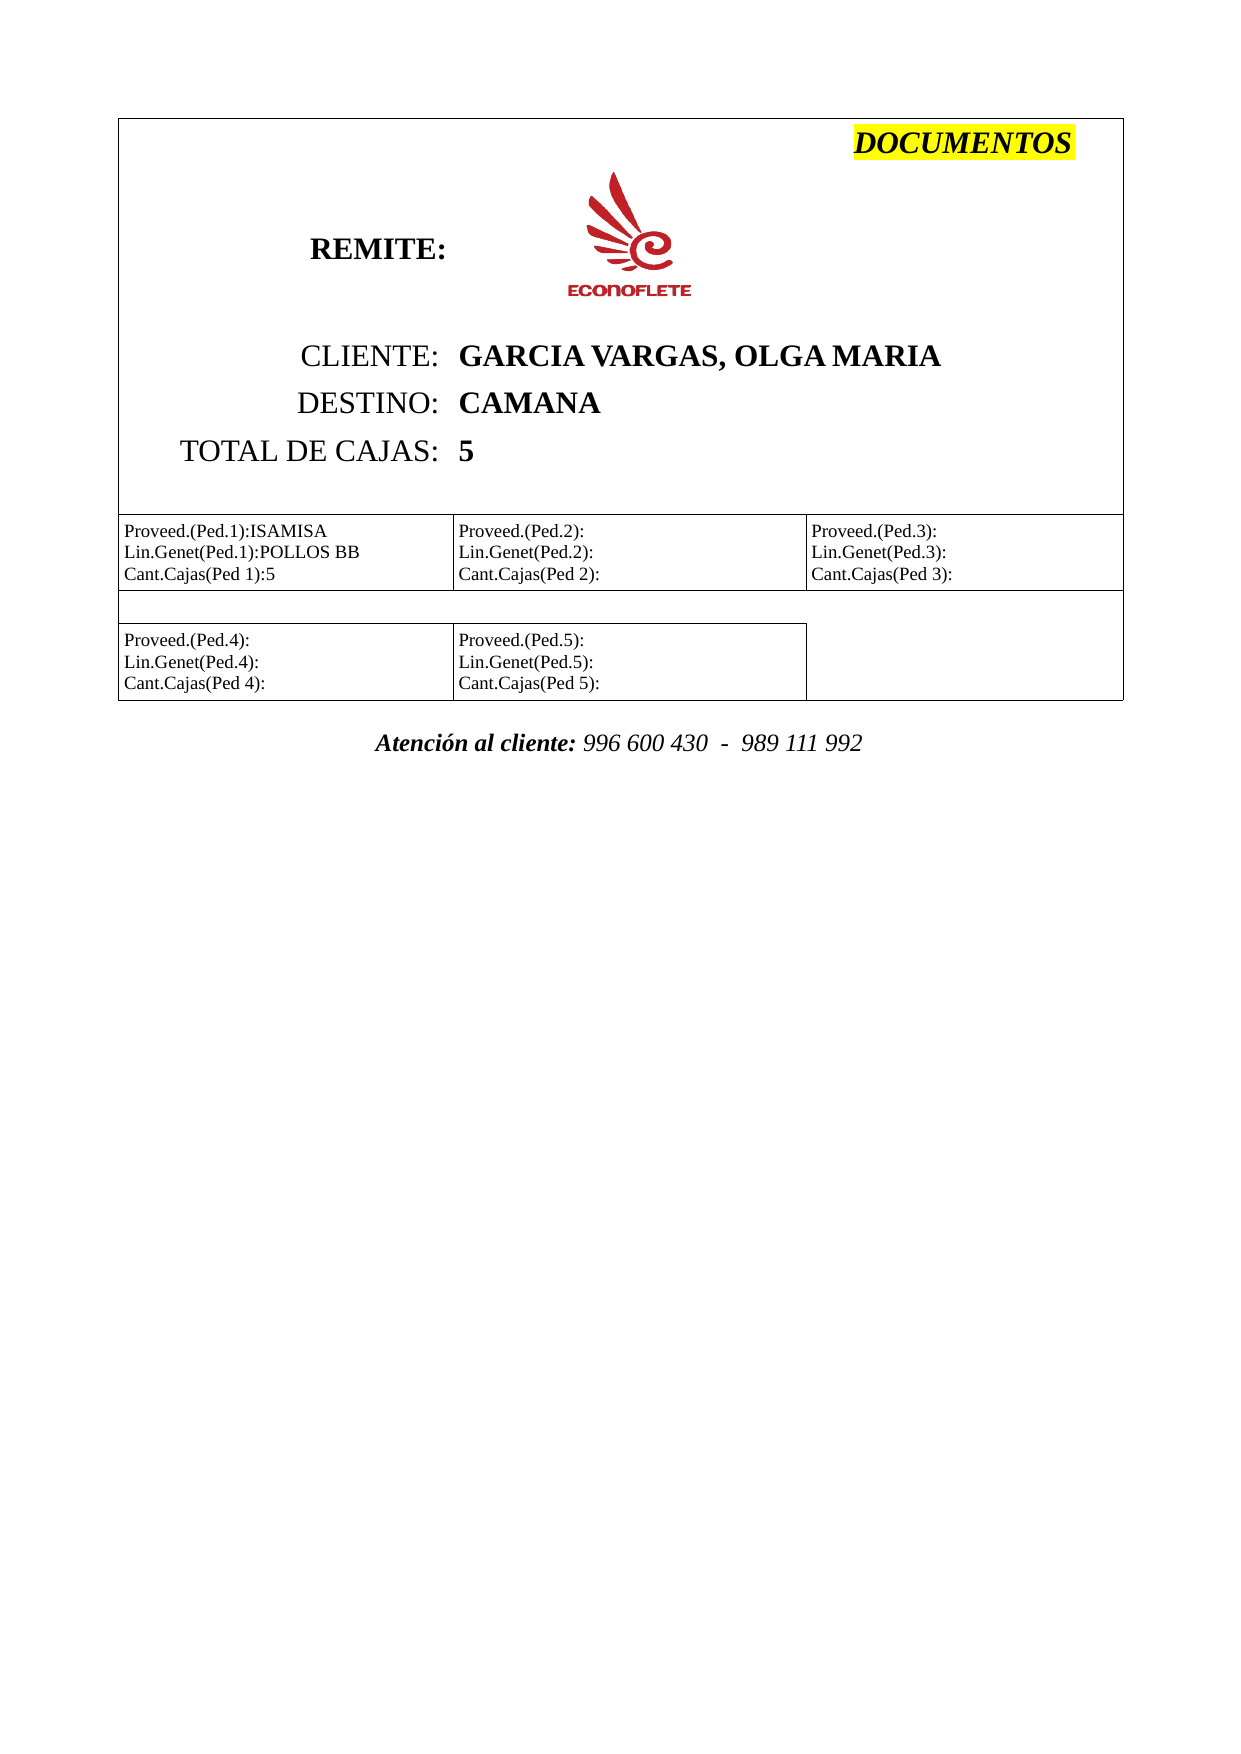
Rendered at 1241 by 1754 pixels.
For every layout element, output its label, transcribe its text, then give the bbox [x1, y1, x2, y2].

table_cell CAMANA [453, 379, 806, 426]
table_cell [453, 166, 806, 332]
picture [552, 171, 707, 297]
table_cell [807, 623, 1123, 699]
table_cell [453, 591, 806, 623]
table_cell Proveed.(Ped.4): Lin.Genet(Ped.4): Cant.Cajas(Ped 4): [119, 624, 453, 699]
table_cell Proveed.(Ped.5): Lin.Genet(Ped.5): Cant.Cajas(Ped 5): [454, 624, 806, 699]
table_cell TOTAL DE CAJAS: [119, 426, 453, 474]
table_cell CLIENTE: [119, 332, 453, 379]
table_cell [806, 166, 1123, 332]
text Atención al cliente: 996 600 430 - 989 111 992 [118, 728, 1122, 757]
table_header [119, 119, 453, 166]
table_cell 5 [453, 426, 1123, 474]
table_cell Proveed.(Ped.1):ISAMISA Lin.Genet(Ped.1):POLLOS BB Cant.Cajas(Ped 1):5 [119, 515, 453, 590]
table_cell GARCIA VARGAS, OLGA MARIA [453, 332, 1123, 379]
table_header [453, 119, 806, 166]
table_cell Proveed.(Ped.2): Lin.Genet(Ped.2): Cant.Cajas(Ped 2): [454, 515, 806, 590]
table_header DOCUMENTOS [806, 119, 1123, 166]
table_cell [119, 591, 453, 623]
table_cell REMITE: [119, 166, 453, 332]
table_cell DESTINO: [119, 379, 453, 426]
table_cell [453, 474, 806, 514]
table_cell [119, 474, 453, 514]
table_cell [806, 379, 1123, 426]
table_cell [806, 591, 1123, 623]
table_cell [806, 474, 1123, 514]
table_cell Proveed.(Ped.3): Lin.Genet(Ped.3): Cant.Cajas(Ped 3): [807, 515, 1123, 590]
